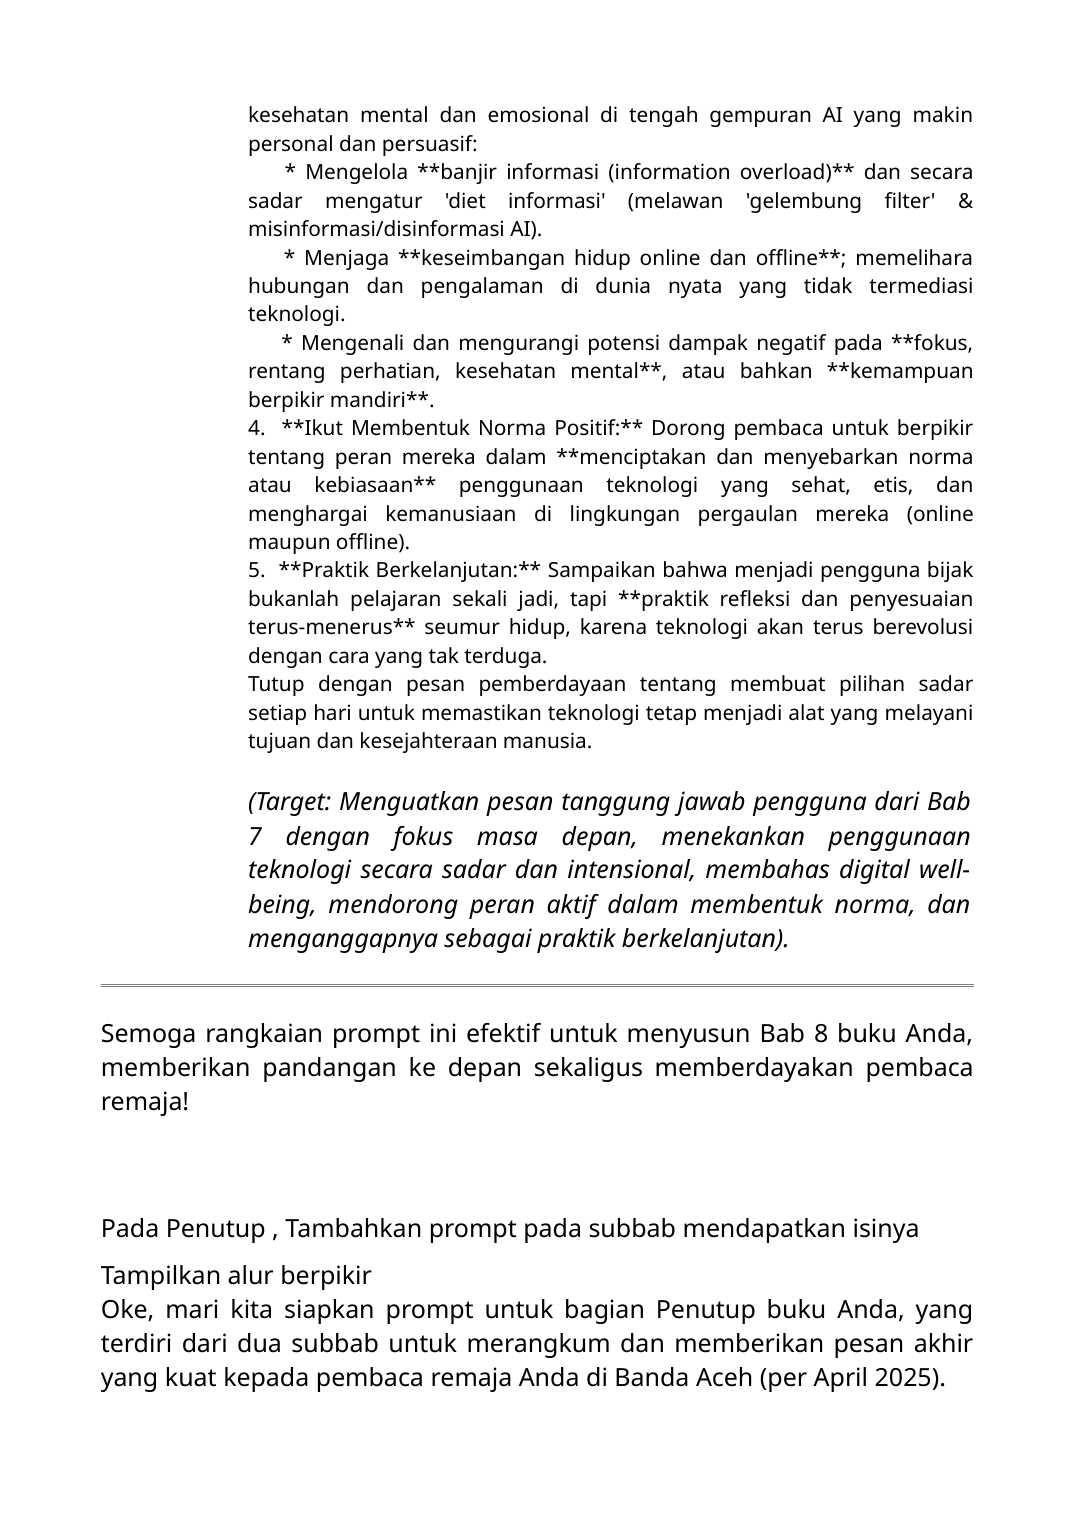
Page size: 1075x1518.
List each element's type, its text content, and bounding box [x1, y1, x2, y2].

text Tampilkan alur berpikir [101, 1258, 974, 1292]
list * Menjaga **keseimbangan hidup online dan offline**; memelihara hubungan dan pengalaman di dunia nyata yang tidak termediasi teknologi. [218, 243, 974, 328]
list kesehatan mental dan emosional di tengah gempuran AI yang makin personal dan persuasif: [218, 101, 974, 157]
text Semoga rangkaian prompt ini efektif untuk menyusun Bab 8 buku Anda, memberikan pandangan ke depan sekaligus memberdayakan pembaca remaja! [101, 1016, 974, 1118]
text Pada Penutup , Tambahkan prompt pada subbab mendapatkan isinya [101, 1211, 974, 1245]
list * Mengenali dan mengurangi potensi dampak negatif pada **fokus, rentang perhatian, kesehatan mental**, atau bahkan **kemampuan berpikir mandiri**. [218, 328, 974, 413]
list Tutup dengan pesan pemberdayaan tentang membuat pilihan sadar setiap hari untuk memastikan teknologi tetap menjadi alat yang melayani tujuan dan kesejahteraan manusia. [218, 669, 974, 754]
list * Mengelola **banjir informasi (information overload)** dan secara sadar mengatur 'diet informasi' (melawan 'gelembung filter' & misinformasi/disinformasi AI). [218, 157, 974, 243]
list (Target: Menguatkan pesan tanggung jawab pengguna dari Bab 7 dengan fokus masa depan, menekankan penggunaan teknologi secara sadar dan intensional, membahas digital well-being, mendorong peran aktif dalam membentuk norma, dan menganggapnya sebagai praktik berkelanjutan). [218, 784, 974, 954]
list 4. **Ikut Membentuk Norma Positif:** Dorong pembaca untuk berpikir tentang peran mereka dalam **menciptakan dan menyebarkan norma atau kebiasaan** penggunaan teknologi yang sehat, etis, dan menghargai kemanusiaan di lingkungan pergaulan mereka (online maupun offline). [218, 413, 974, 556]
list 5. **Praktik Berkelanjutan:** Sampaikan bahwa menjadi pengguna bijak bukanlah pelajaran sekali jadi, tapi **praktik refleksi dan penyesuaian terus-menerus** seumur hidup, karena teknologi akan terus berevolusi dengan cara yang tak terduga. [218, 556, 974, 669]
text Oke, mari kita siapkan prompt untuk bagian Penutup buku Anda, yang terdiri dari dua subbab untuk merangkum dan memberikan pesan akhir yang kuat kepada pembaca remaja Anda di Banda Aceh (per April 2025). [101, 1292, 974, 1394]
